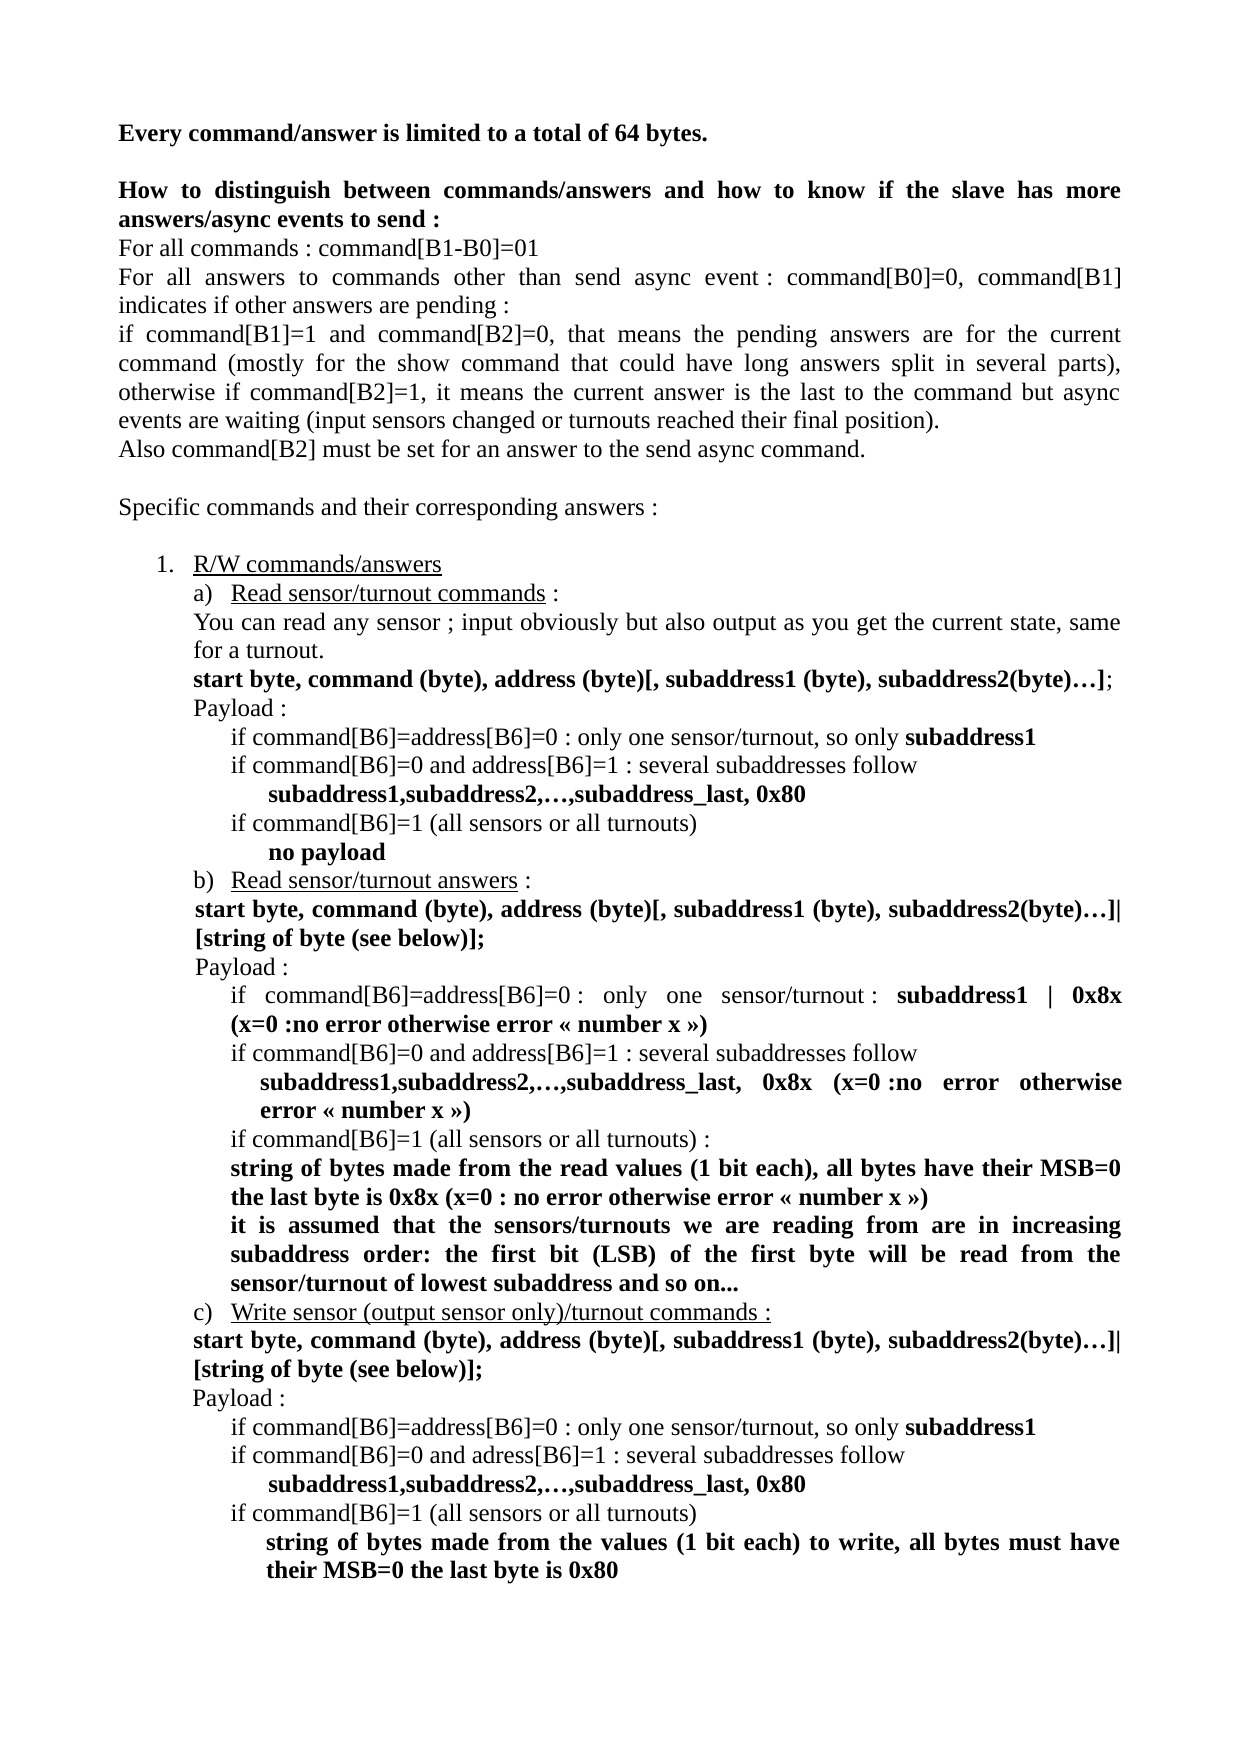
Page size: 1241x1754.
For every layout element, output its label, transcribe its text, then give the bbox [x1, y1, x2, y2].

text Payload : [195, 952, 1122, 981]
text For all commands : command[B1-B0]=01 [118, 233, 1122, 262]
list Read sensor/turnout commands : [193, 578, 1122, 607]
list Payload : [156, 693, 1122, 722]
list You can read any sensor ; input obviously but also output as you get the current state, same for a turnout. [156, 607, 1122, 664]
list subaddress1,subaddress2,…,subaddress_last, 0x8x (x=0 :no error otherwise error « number x ») [260, 1067, 1122, 1124]
text Every command/answer is limited to a total of 64 bytes. [118, 118, 1122, 147]
text string of bytes made from the values (1 bit each) to write, all bytes must have their MSB=0 the last byte is 0x80 [266, 1527, 1122, 1584]
list no payload [231, 837, 1122, 866]
list R/W commands/answers [156, 549, 1122, 578]
list Write sensor (output sensor only)/turnout commands : [193, 1297, 1122, 1326]
list if command[B6]=1 (all sensors or all turnouts) : [230, 1124, 1122, 1153]
list it is assumed that the sensors/turnouts we are reading from are in increasing subaddress order: the first bit (LSB) of the first byte will be read from the sensor/turnout of lowest subaddress and so on... [195, 1211, 1122, 1297]
text Specific commands and their corresponding answers : [118, 492, 1122, 521]
list if command[B6]=1 (all sensors or all turnouts) [193, 808, 1122, 837]
list if command[B6]=address[B6]=0 : only one sensor/turnout, so only subaddress1 [193, 1412, 1122, 1441]
text How to distinguish between commands/answers and how to know if the slave has more answers/async events to send : [118, 176, 1122, 233]
list if command[B6]=0 and adress[B6]=1 : several subaddresses follow [193, 1441, 1122, 1469]
list if command[B6]=0 and address[B6]=1 : several subaddresses follow [193, 751, 1122, 779]
text Payload : [118, 1383, 1122, 1412]
text Also command[B2] must be set for an answer to the send async command. [118, 434, 1122, 463]
text if command[B6]=1 (all sensors or all turnouts) [230, 1498, 1122, 1527]
list if command[B6]=address[B6]=0 : only one sensor/turnout, so only subaddress1 [193, 722, 1122, 751]
list Read sensor/turnout answers : [193, 866, 1122, 894]
text if command[B1]=1 and command[B2]=0, that means the pending answers are for the current command (mostly for the show command that could have long answers split in several parts), otherwise if command[B2]=1, it means the current answer is the last to the command but async events are waiting (input sensors changed or turnouts reached their final position). [118, 319, 1122, 434]
text if command[B6]=address[B6]=0 : only one sensor/turnout : subaddress1 | 0x8x (x=0 :no error otherwise error « number x ») [230, 981, 1122, 1038]
list subaddress1,subaddress2,…,subaddress_last, 0x80 [231, 1469, 1122, 1498]
text start byte, command (byte), address (byte)[, subaddress1 (byte), subaddress2(byte)…]|[string of byte (see below)]; [195, 894, 1122, 952]
list if command[B6]=0 and address[B6]=1 : several subaddresses follow [193, 1038, 1122, 1067]
list string of bytes made from the read values (1 bit each), all bytes have their MSB=0 the last byte is 0x8x (x=0 : no error otherwise error « number x ») [230, 1153, 1122, 1211]
list start byte, command (byte), address (byte)[, subaddress1 (byte), subaddress2(byte)…]; [156, 664, 1122, 693]
text For all answers to commands other than send async event : command[B0]=0, command[B1] indicates if other answers are pending : [118, 262, 1122, 319]
list subaddress1,subaddress2,…,subaddress_last, 0x80 [231, 779, 1122, 808]
list start byte, command (byte), address (byte)[, subaddress1 (byte), subaddress2(byte)…]|[string of byte (see below)]; [156, 1326, 1122, 1383]
